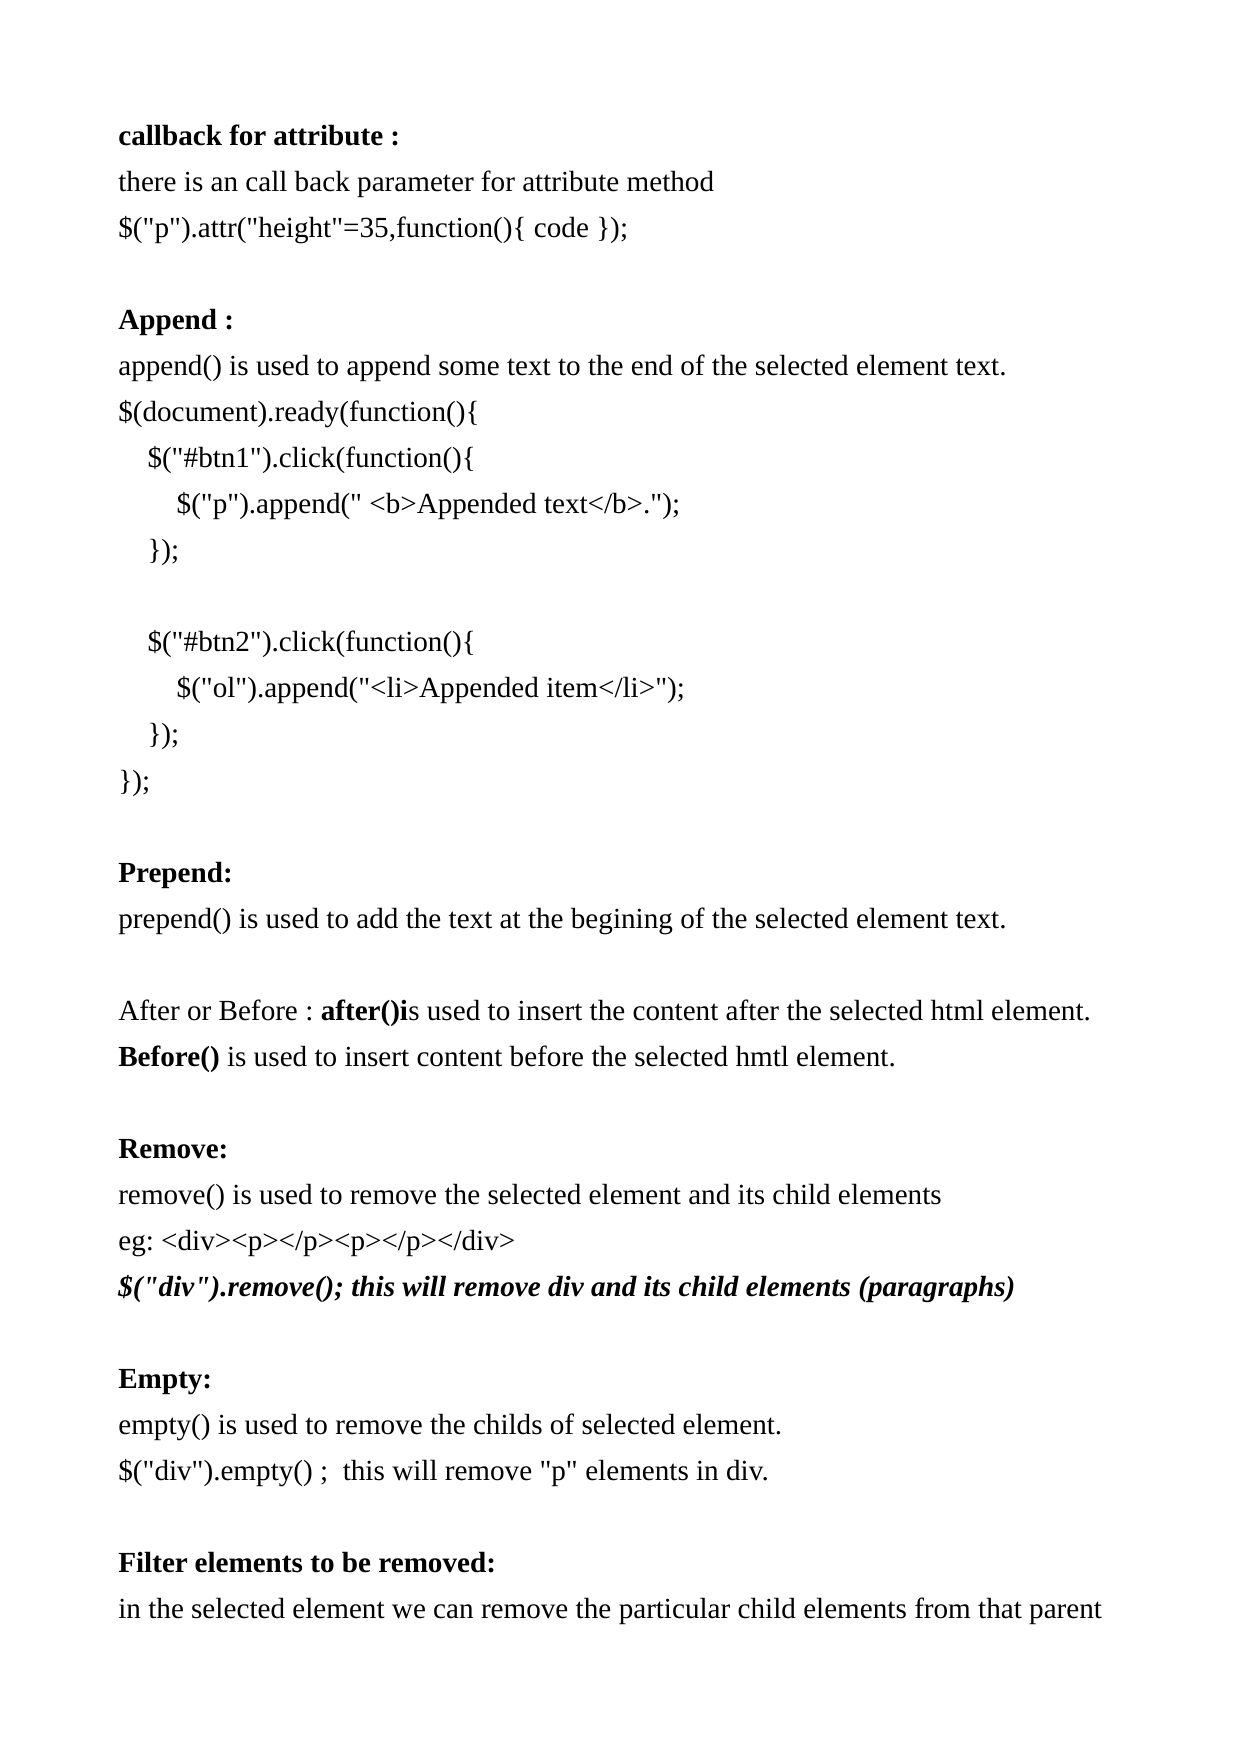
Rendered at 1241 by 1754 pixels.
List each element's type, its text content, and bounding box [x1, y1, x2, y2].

text append() is used to append some text to the end of the selected element text. [118, 348, 1122, 382]
text $("p").append(" <b>Appended text</b>."); [118, 486, 1122, 520]
text prepend() is used to add the text at the begining of the selected element text. [118, 901, 1122, 934]
text }); [118, 532, 1122, 566]
text empty() is used to remove the childs of selected element. [118, 1407, 1122, 1441]
text $("ol").append("<li>Appended item</li>"); [118, 671, 1122, 704]
text }); [118, 763, 1122, 796]
text Filter elements to be removed: [118, 1545, 1122, 1579]
text eg: <div><p></p><p></p></div> [118, 1223, 1122, 1257]
text there is an call back parameter for attribute method [118, 164, 1122, 198]
text }); [118, 717, 1122, 750]
text in the selected element we can remove the particular child elements from that parent [118, 1591, 1122, 1625]
text callback for attribute : [118, 118, 1122, 152]
text Prepend: [118, 855, 1122, 888]
text Before() is used to insert content before the selected hmtl element. [118, 1039, 1122, 1072]
text $("div").empty() ; this will remove "p" elements in div. [118, 1453, 1122, 1487]
text $("#btn1").click(function(){ [118, 440, 1122, 474]
text After or Before : after()is used to insert the content after the selected html element. [118, 993, 1122, 1026]
text Empty: [118, 1361, 1122, 1395]
text remove() is used to remove the selected element and its child elements [118, 1177, 1122, 1211]
text $(document).ready(function(){ [118, 394, 1122, 428]
text Remove: [118, 1131, 1122, 1164]
text $("#btn2").click(function(){ [118, 624, 1122, 658]
text $("div").remove(); this will remove div and its child elements (paragraphs) [118, 1269, 1122, 1303]
text Append : [118, 302, 1122, 336]
text $("p").attr("height"=35,function(){ code }); [118, 210, 1122, 244]
